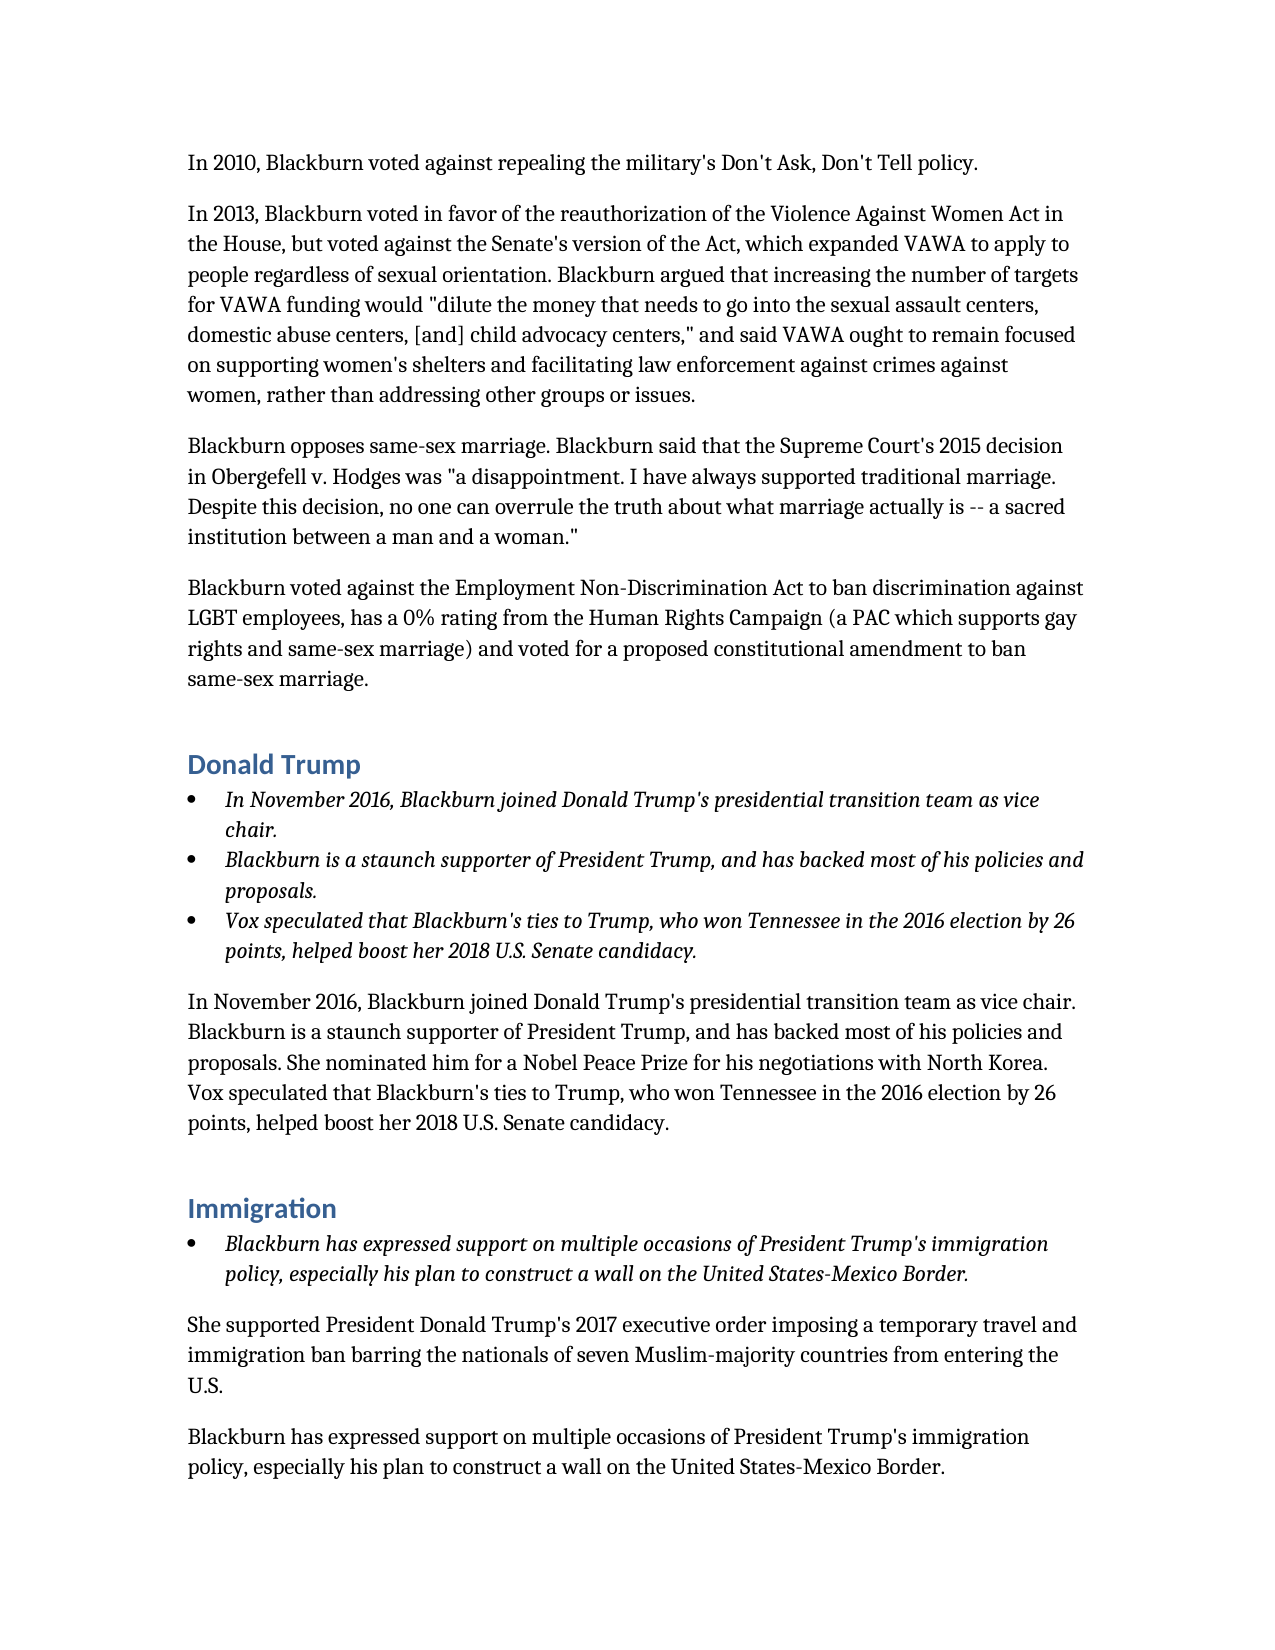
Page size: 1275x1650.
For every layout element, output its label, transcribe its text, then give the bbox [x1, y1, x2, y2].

text She supported President Donald Trump's 2017 executive order imposing a temporary travel and immigration ban barring the nationals of seven Muslim-majority countries from entering the U.S. [187, 1312, 1087, 1399]
list Vox speculated that Blackburn's ties to Trump, who won Tennessee in the 2016 election by 26 points, helped boost her 2018 U.S. Senate candidacy. [187, 908, 1087, 964]
subtitle Donald Trump [187, 746, 1087, 781]
list Blackburn has expressed support on multiple occasions of President Trump's immigration policy, especially his plan to construct a wall on the United States-Mexico Border. [187, 1231, 1087, 1287]
text Blackburn voted against the Employment Non-Discrimination Act to ban discrimination against LGBT employees, has a 0% rating from the Human Rights Campaign (a PAC which supports gay rights and same-sex marriage) and voted for a proposed constitutional amendment to ban same-sex marriage. [187, 575, 1087, 692]
list In November 2016, Blackburn joined Donald Trump's presidential transition team as vice chair. [187, 787, 1087, 843]
list Blackburn is a staunch supporter of President Trump, and has backed most of his policies and proposals. [187, 847, 1087, 904]
text Blackburn has expressed support on multiple occasions of President Trump's immigration policy, especially his plan to construct a wall on the United States-Mexico Border. [187, 1423, 1087, 1480]
subtitle Immigration [187, 1190, 1087, 1226]
text In 2013, Blackburn voted in favor of the reauthorization of the Violence Against Women Act in the House, but voted against the Senate's version of the Act, which expanded VAWA to apply to people regardless of sexual orientation. Blackburn argued that increasing the number of targets for VAWA funding would "dilute the money that needs to go into the sexual assault centers, domestic abuse centers, [and] child advocacy centers," and said VAWA ought to remain focused on supporting women's shelters and facilitating law enforcement against crimes against women, rather than addressing other groups or issues. [187, 201, 1087, 409]
text In November 2016, Blackburn joined Donald Trump's presidential transition team as vice chair. Blackburn is a staunch supporter of President Trump, and has backed most of his policies and proposals. She nominated him for a Nobel Peace Prize for his negotiations with North Korea. Vox speculated that Blackburn's ties to Trump, who won Tennessee in the 2016 election by 26 points, helped boost her 2018 U.S. Senate candidacy. [187, 989, 1087, 1136]
text Blackburn opposes same-sex marriage. Blackburn said that the Supreme Court's 2015 decision in Obergefell v. Hodges was "a disappointment. I have always supported traditional marriage. Despite this decision, no one can overrule the truth about what marriage actually is -- a sacred institution between a man and a woman." [187, 433, 1087, 550]
text In 2010, Blackburn voted against repealing the military's Don't Ask, Don't Tell policy. [187, 150, 1087, 176]
